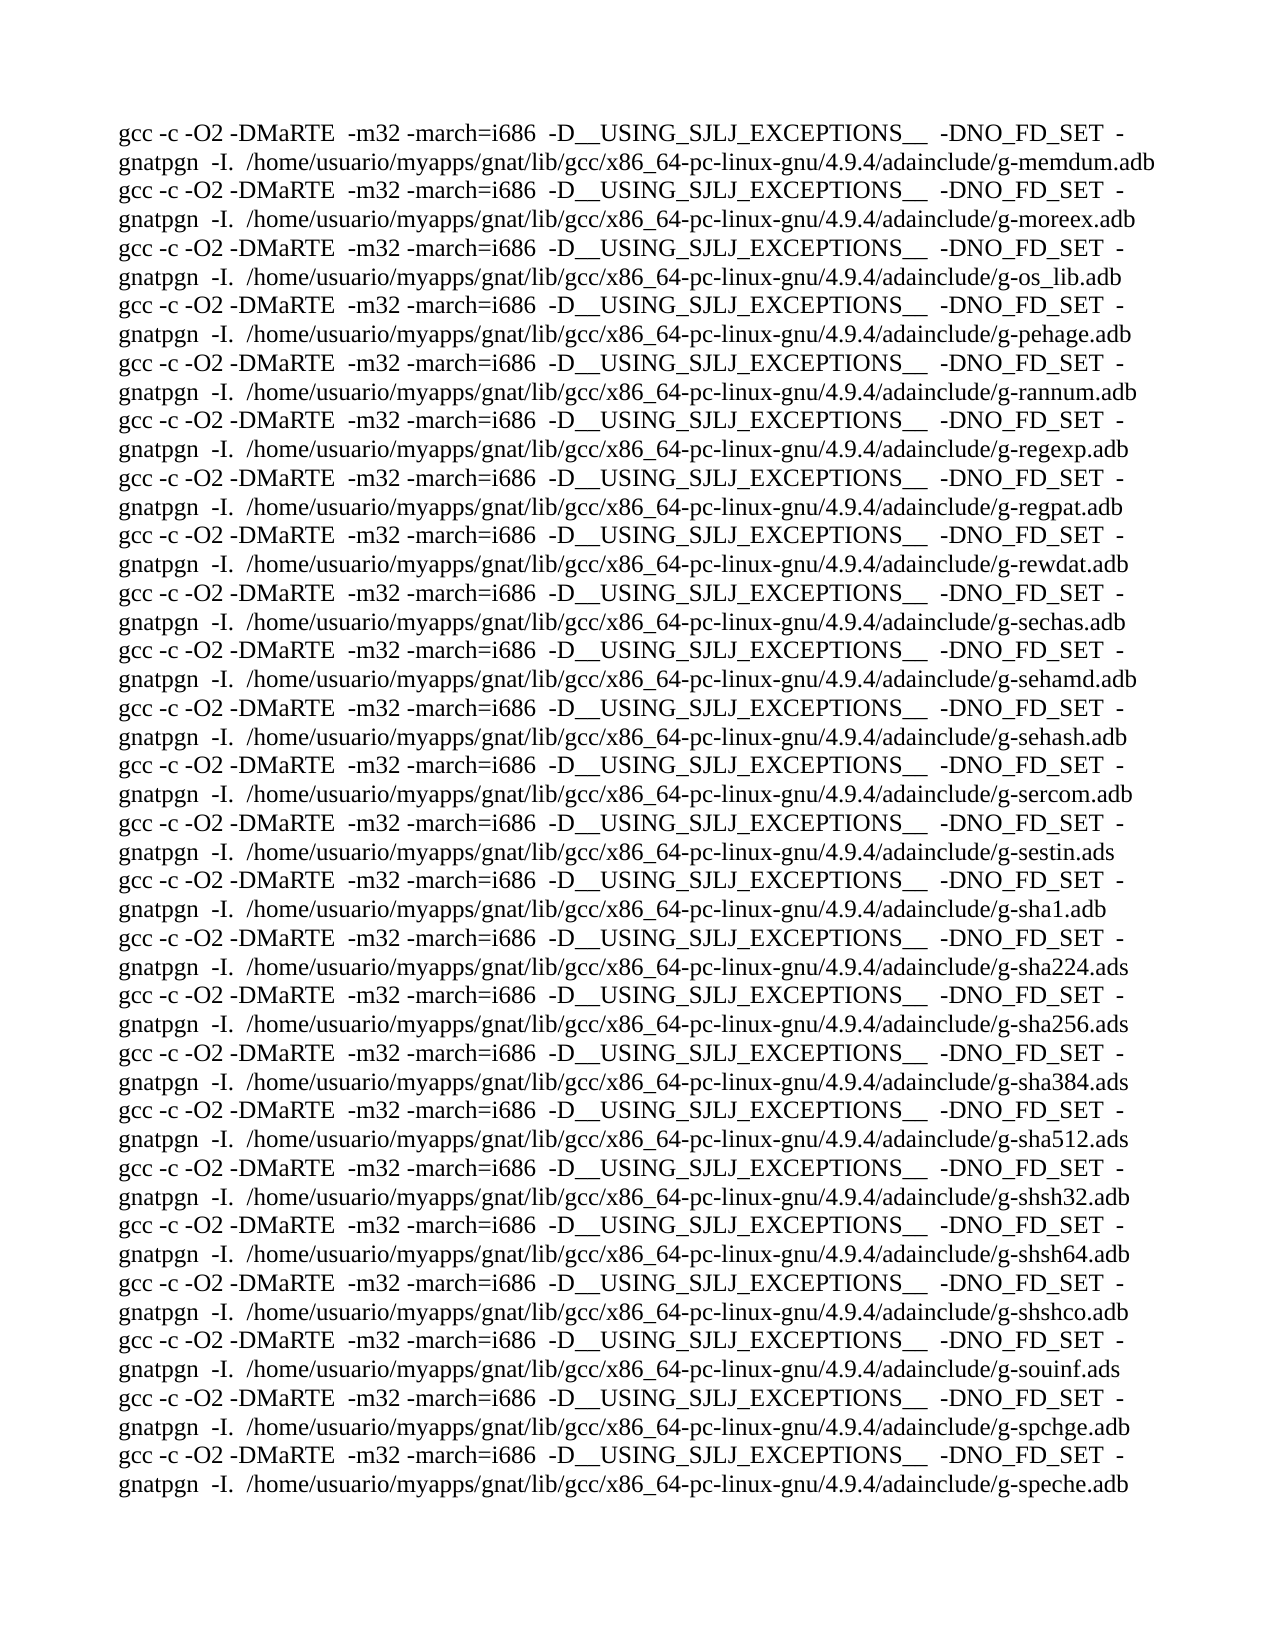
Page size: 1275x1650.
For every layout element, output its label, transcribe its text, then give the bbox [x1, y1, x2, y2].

text gcc -c -O2 -DMaRTE -m32 -march=i686 -D__USING_SJLJ_EXCEPTIONS__ -DNO_FD_SET -gnatpgn -I. /home/usuario/myapps/gnat/lib/gcc/x86_64-pc-linux-gnu/4.9.4/adainclude/g-moreex.adb [118, 176, 1157, 233]
text gcc -c -O2 -DMaRTE -m32 -march=i686 -D__USING_SJLJ_EXCEPTIONS__ -DNO_FD_SET -gnatpgn -I. /home/usuario/myapps/gnat/lib/gcc/x86_64-pc-linux-gnu/4.9.4/adainclude/g-sehash.adb [118, 693, 1157, 751]
text gcc -c -O2 -DMaRTE -m32 -march=i686 -D__USING_SJLJ_EXCEPTIONS__ -DNO_FD_SET -gnatpgn -I. /home/usuario/myapps/gnat/lib/gcc/x86_64-pc-linux-gnu/4.9.4/adainclude/g-sha224.ads [118, 923, 1157, 981]
text gcc -c -O2 -DMaRTE -m32 -march=i686 -D__USING_SJLJ_EXCEPTIONS__ -DNO_FD_SET -gnatpgn -I. /home/usuario/myapps/gnat/lib/gcc/x86_64-pc-linux-gnu/4.9.4/adainclude/g-souinf.ads [118, 1326, 1157, 1383]
text gcc -c -O2 -DMaRTE -m32 -march=i686 -D__USING_SJLJ_EXCEPTIONS__ -DNO_FD_SET -gnatpgn -I. /home/usuario/myapps/gnat/lib/gcc/x86_64-pc-linux-gnu/4.9.4/adainclude/g-rannum.adb [118, 348, 1157, 406]
text gcc -c -O2 -DMaRTE -m32 -march=i686 -D__USING_SJLJ_EXCEPTIONS__ -DNO_FD_SET -gnatpgn -I. /home/usuario/myapps/gnat/lib/gcc/x86_64-pc-linux-gnu/4.9.4/adainclude/g-shsh64.adb [118, 1211, 1157, 1268]
text gcc -c -O2 -DMaRTE -m32 -march=i686 -D__USING_SJLJ_EXCEPTIONS__ -DNO_FD_SET -gnatpgn -I. /home/usuario/myapps/gnat/lib/gcc/x86_64-pc-linux-gnu/4.9.4/adainclude/g-sha256.ads [118, 981, 1157, 1038]
text gcc -c -O2 -DMaRTE -m32 -march=i686 -D__USING_SJLJ_EXCEPTIONS__ -DNO_FD_SET -gnatpgn -I. /home/usuario/myapps/gnat/lib/gcc/x86_64-pc-linux-gnu/4.9.4/adainclude/g-memdum.adb [118, 118, 1157, 176]
text gcc -c -O2 -DMaRTE -m32 -march=i686 -D__USING_SJLJ_EXCEPTIONS__ -DNO_FD_SET -gnatpgn -I. /home/usuario/myapps/gnat/lib/gcc/x86_64-pc-linux-gnu/4.9.4/adainclude/g-regpat.adb [118, 463, 1157, 521]
text gcc -c -O2 -DMaRTE -m32 -march=i686 -D__USING_SJLJ_EXCEPTIONS__ -DNO_FD_SET -gnatpgn -I. /home/usuario/myapps/gnat/lib/gcc/x86_64-pc-linux-gnu/4.9.4/adainclude/g-rewdat.adb [118, 521, 1157, 578]
text gcc -c -O2 -DMaRTE -m32 -march=i686 -D__USING_SJLJ_EXCEPTIONS__ -DNO_FD_SET -gnatpgn -I. /home/usuario/myapps/gnat/lib/gcc/x86_64-pc-linux-gnu/4.9.4/adainclude/g-sha512.ads [118, 1096, 1157, 1153]
text gcc -c -O2 -DMaRTE -m32 -march=i686 -D__USING_SJLJ_EXCEPTIONS__ -DNO_FD_SET -gnatpgn -I. /home/usuario/myapps/gnat/lib/gcc/x86_64-pc-linux-gnu/4.9.4/adainclude/g-sestin.ads [118, 808, 1157, 866]
text gcc -c -O2 -DMaRTE -m32 -march=i686 -D__USING_SJLJ_EXCEPTIONS__ -DNO_FD_SET -gnatpgn -I. /home/usuario/myapps/gnat/lib/gcc/x86_64-pc-linux-gnu/4.9.4/adainclude/g-shsh32.adb [118, 1153, 1157, 1211]
text gcc -c -O2 -DMaRTE -m32 -march=i686 -D__USING_SJLJ_EXCEPTIONS__ -DNO_FD_SET -gnatpgn -I. /home/usuario/myapps/gnat/lib/gcc/x86_64-pc-linux-gnu/4.9.4/adainclude/g-shshco.adb [118, 1268, 1157, 1326]
text gcc -c -O2 -DMaRTE -m32 -march=i686 -D__USING_SJLJ_EXCEPTIONS__ -DNO_FD_SET -gnatpgn -I. /home/usuario/myapps/gnat/lib/gcc/x86_64-pc-linux-gnu/4.9.4/adainclude/g-sehamd.adb [118, 636, 1157, 693]
text gcc -c -O2 -DMaRTE -m32 -march=i686 -D__USING_SJLJ_EXCEPTIONS__ -DNO_FD_SET -gnatpgn -I. /home/usuario/myapps/gnat/lib/gcc/x86_64-pc-linux-gnu/4.9.4/adainclude/g-spchge.adb [118, 1383, 1157, 1441]
text gcc -c -O2 -DMaRTE -m32 -march=i686 -D__USING_SJLJ_EXCEPTIONS__ -DNO_FD_SET -gnatpgn -I. /home/usuario/myapps/gnat/lib/gcc/x86_64-pc-linux-gnu/4.9.4/adainclude/g-regexp.adb [118, 406, 1157, 463]
text gcc -c -O2 -DMaRTE -m32 -march=i686 -D__USING_SJLJ_EXCEPTIONS__ -DNO_FD_SET -gnatpgn -I. /home/usuario/myapps/gnat/lib/gcc/x86_64-pc-linux-gnu/4.9.4/adainclude/g-sha1.adb [118, 866, 1157, 923]
text gcc -c -O2 -DMaRTE -m32 -march=i686 -D__USING_SJLJ_EXCEPTIONS__ -DNO_FD_SET -gnatpgn -I. /home/usuario/myapps/gnat/lib/gcc/x86_64-pc-linux-gnu/4.9.4/adainclude/g-speche.adb [118, 1441, 1157, 1498]
text gcc -c -O2 -DMaRTE -m32 -march=i686 -D__USING_SJLJ_EXCEPTIONS__ -DNO_FD_SET -gnatpgn -I. /home/usuario/myapps/gnat/lib/gcc/x86_64-pc-linux-gnu/4.9.4/adainclude/g-pehage.adb [118, 291, 1157, 348]
text gcc -c -O2 -DMaRTE -m32 -march=i686 -D__USING_SJLJ_EXCEPTIONS__ -DNO_FD_SET -gnatpgn -I. /home/usuario/myapps/gnat/lib/gcc/x86_64-pc-linux-gnu/4.9.4/adainclude/g-sha384.ads [118, 1038, 1157, 1096]
text gcc -c -O2 -DMaRTE -m32 -march=i686 -D__USING_SJLJ_EXCEPTIONS__ -DNO_FD_SET -gnatpgn -I. /home/usuario/myapps/gnat/lib/gcc/x86_64-pc-linux-gnu/4.9.4/adainclude/g-sercom.adb [118, 751, 1157, 808]
text gcc -c -O2 -DMaRTE -m32 -march=i686 -D__USING_SJLJ_EXCEPTIONS__ -DNO_FD_SET -gnatpgn -I. /home/usuario/myapps/gnat/lib/gcc/x86_64-pc-linux-gnu/4.9.4/adainclude/g-os_lib.adb [118, 233, 1157, 291]
text gcc -c -O2 -DMaRTE -m32 -march=i686 -D__USING_SJLJ_EXCEPTIONS__ -DNO_FD_SET -gnatpgn -I. /home/usuario/myapps/gnat/lib/gcc/x86_64-pc-linux-gnu/4.9.4/adainclude/g-sechas.adb [118, 578, 1157, 636]
